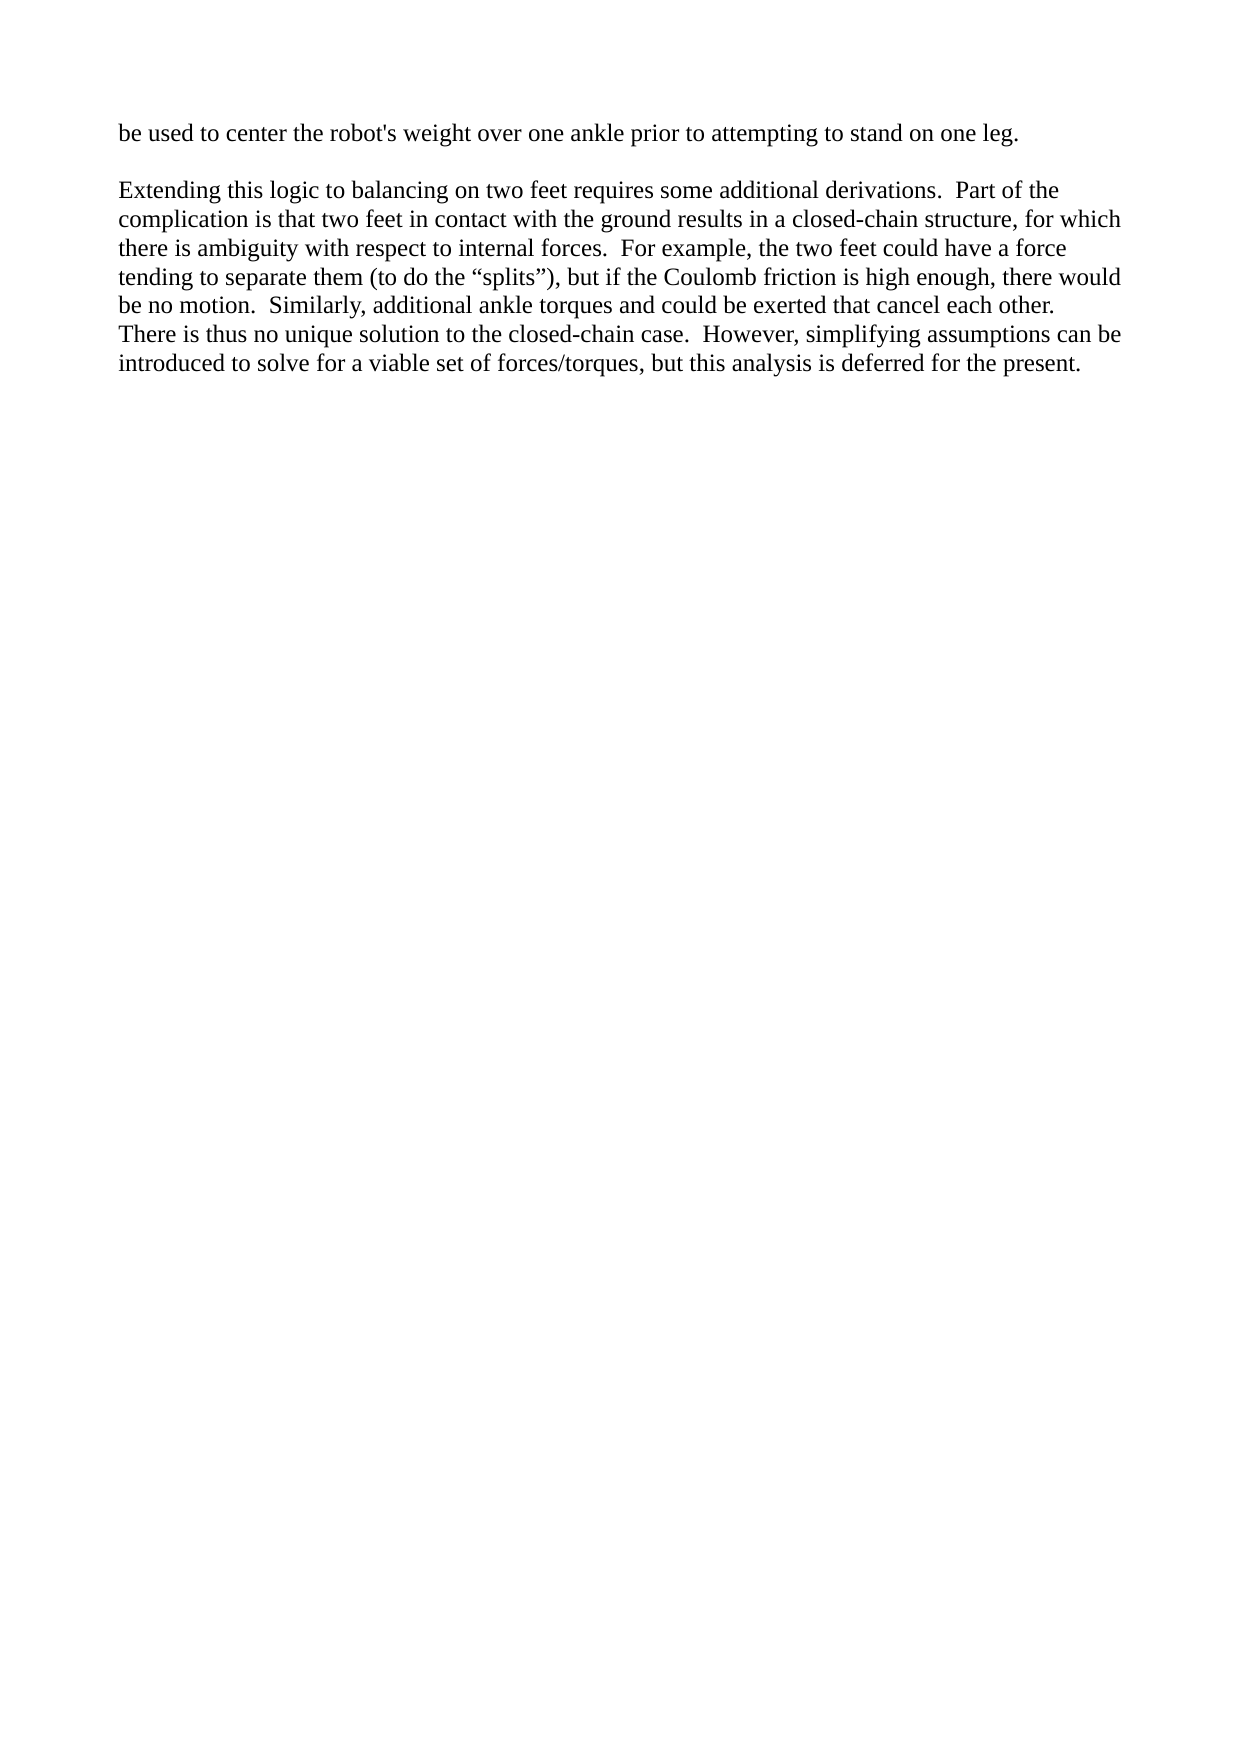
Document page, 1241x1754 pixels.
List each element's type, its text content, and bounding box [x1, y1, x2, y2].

text be used to center the robot's weight over one ankle prior to attempting to stand on one leg. [118, 118, 1122, 147]
text Extending this logic to balancing on two feet requires some additional derivations. Part of the complication is that two feet in contact with the ground results in a closed-chain structure, for which there is ambiguity with respect to internal forces. For example, the two feet could have a force tending to separate them (to do the “splits”), but if the Coulomb friction is high enough, there would be no motion. Similarly, additional ankle torques and could be exerted that cancel each other. There is thus no unique solution to the closed-chain case. However, simplifying assumptions can be introduced to solve for a viable set of forces/torques, but this analysis is deferred for the present. [118, 176, 1122, 377]
